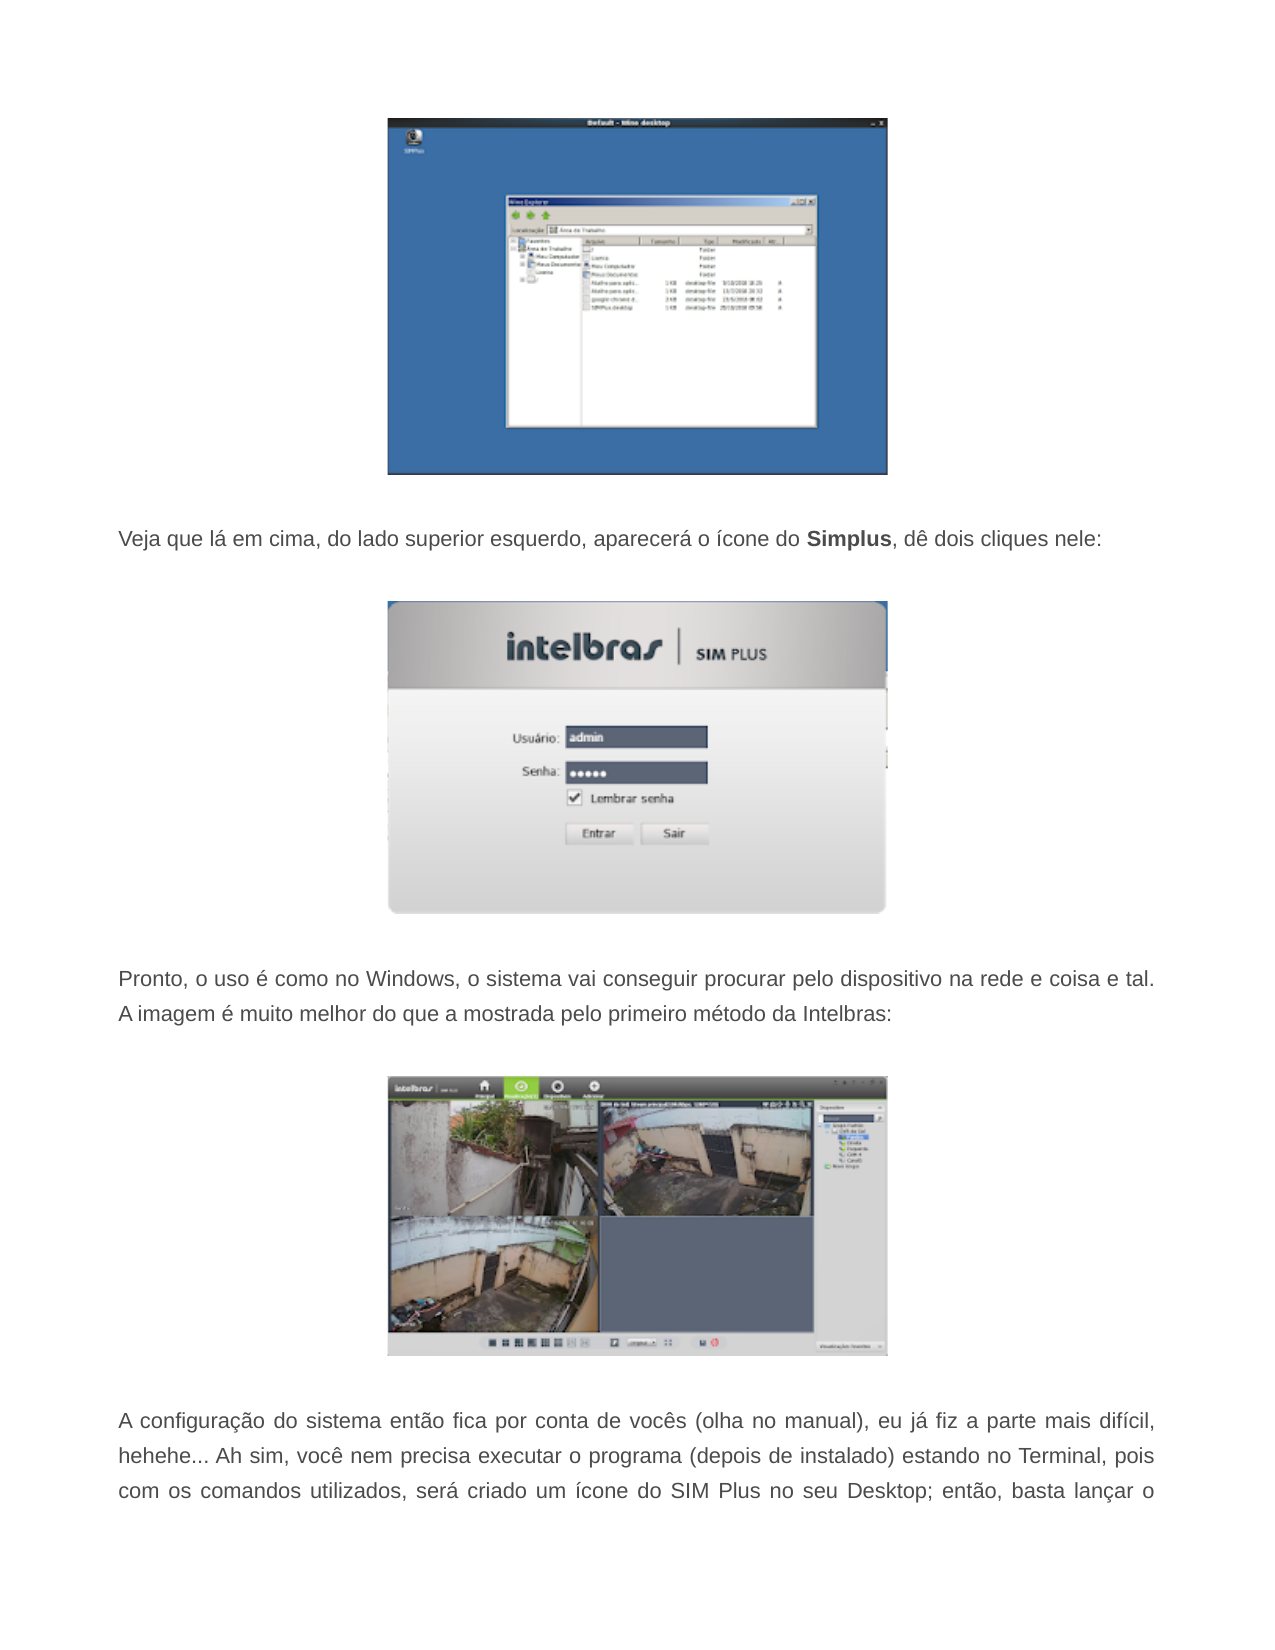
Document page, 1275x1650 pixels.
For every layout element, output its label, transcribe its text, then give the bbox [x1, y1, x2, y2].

text A configuração do sistema então fica por conta de vocês (olha no manual), eu já fiz a parte mais difícil, hehehe... Ah sim, você nem precisa executar o programa (depois de instalado) estando no Terminal, pois com os comandos utilizados, será criado um ícone do SIM Plus no seu Desktop; então, basta lançar o [118, 1408, 1157, 1503]
picture [387, 118, 888, 475]
text Veja que lá em cima, do lado superior esquerdo, aparecerá o ícone do Simplus, dê dois cliques nele: [118, 526, 1157, 551]
picture [387, 1076, 888, 1356]
picture [387, 601, 888, 914]
text Pronto, o uso é como no Windows, o sistema vai conseguir procurar pelo dispositivo na rede e coisa e tal. A imagem é muito melhor do que a mostrada pelo primeiro método da Intelbras: [118, 966, 1157, 1026]
